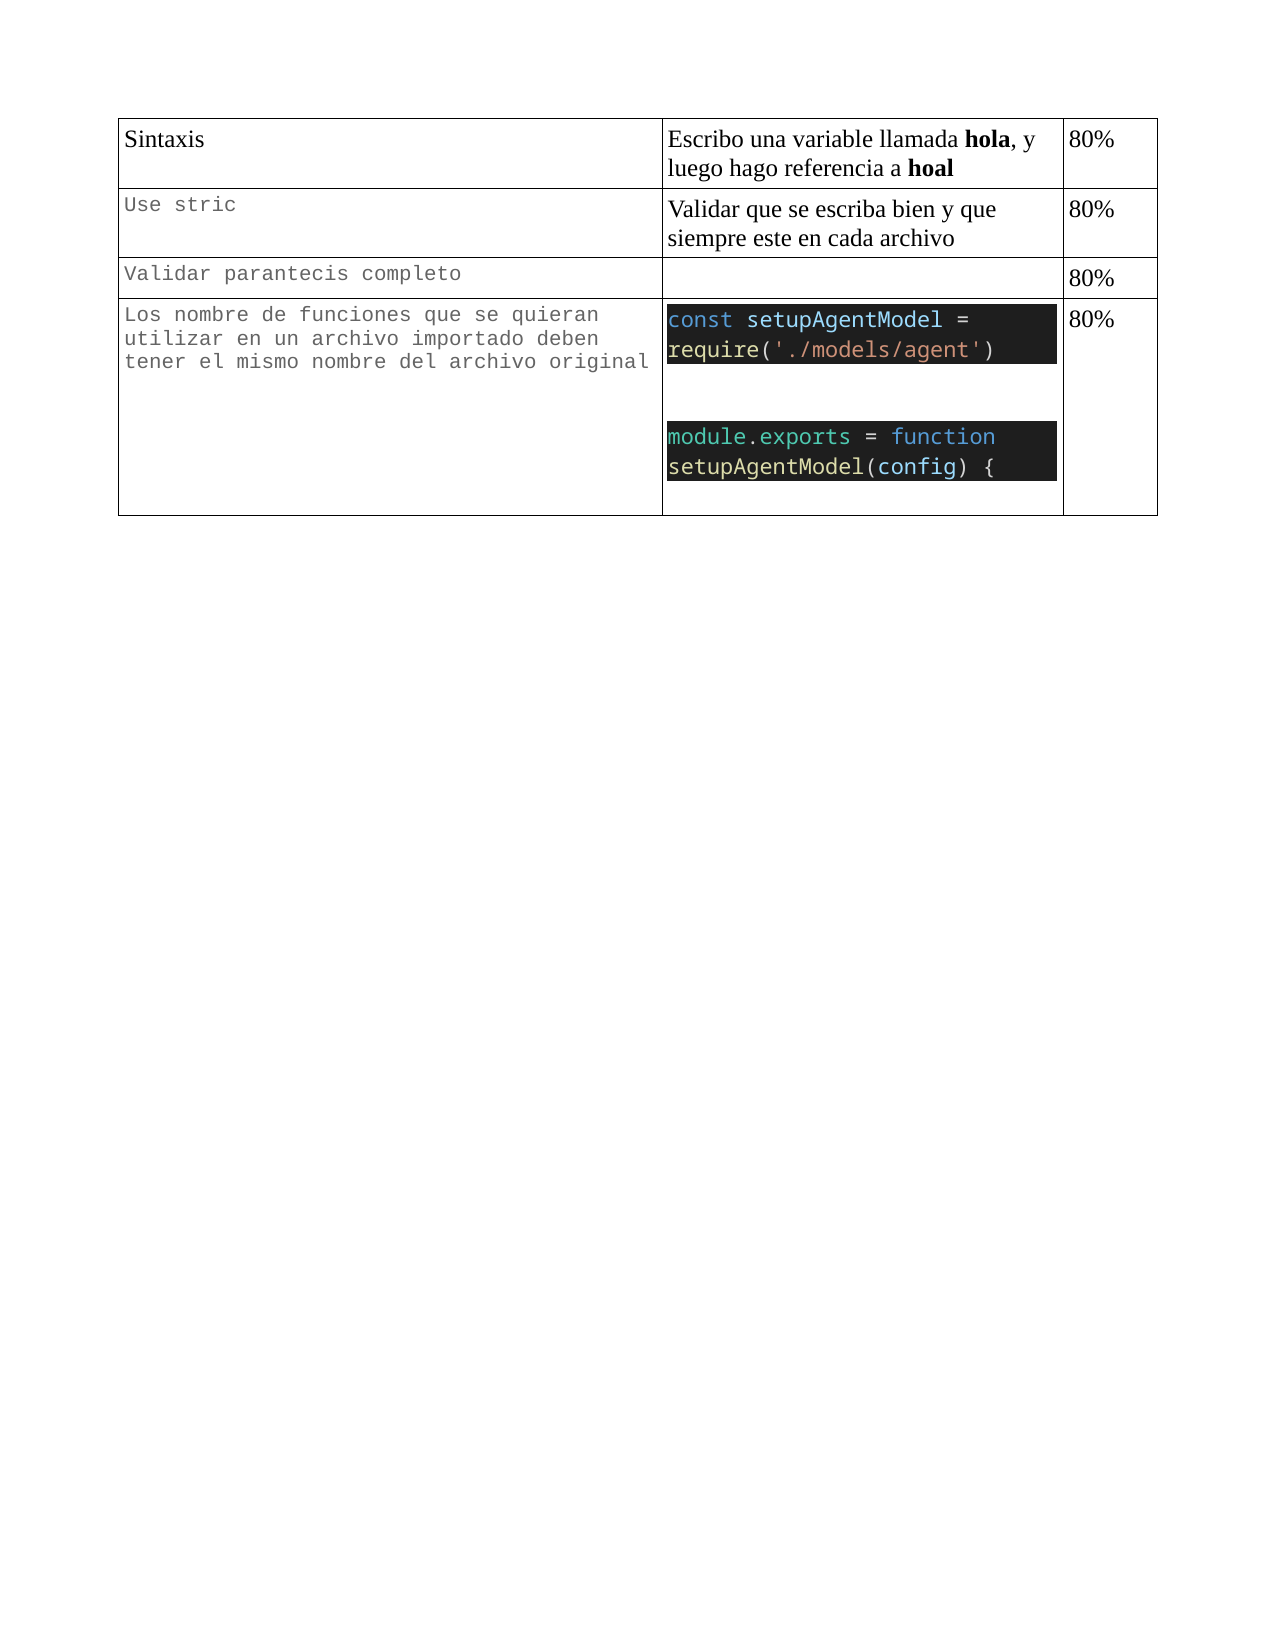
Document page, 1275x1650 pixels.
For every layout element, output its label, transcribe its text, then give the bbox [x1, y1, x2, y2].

table_header Sintaxis [119, 119, 662, 188]
table_cell Los nombre de funciones que se quieran utilizar en un archivo importado deben tener el mismo nombre del archivo original [119, 299, 662, 515]
table_header Escribo una variable llamada hola, y luego hago referencia a hoal [663, 119, 1063, 188]
table_cell [663, 258, 1063, 298]
table_cell Validar parantecis completo [119, 258, 662, 298]
table_cell Validar que se escriba bien y que siempre este en cada archivo [663, 189, 1063, 257]
table_cell 80% [1064, 299, 1157, 515]
table_cell 80% [1064, 258, 1157, 298]
table_cell 80% [1064, 189, 1157, 257]
table_cell const setupAgentModel = require('./models/agent') module.exports = function setupAgentModel(config) { [663, 299, 1063, 515]
table_cell Use stric [119, 189, 662, 257]
table_header 80% [1064, 119, 1157, 188]
